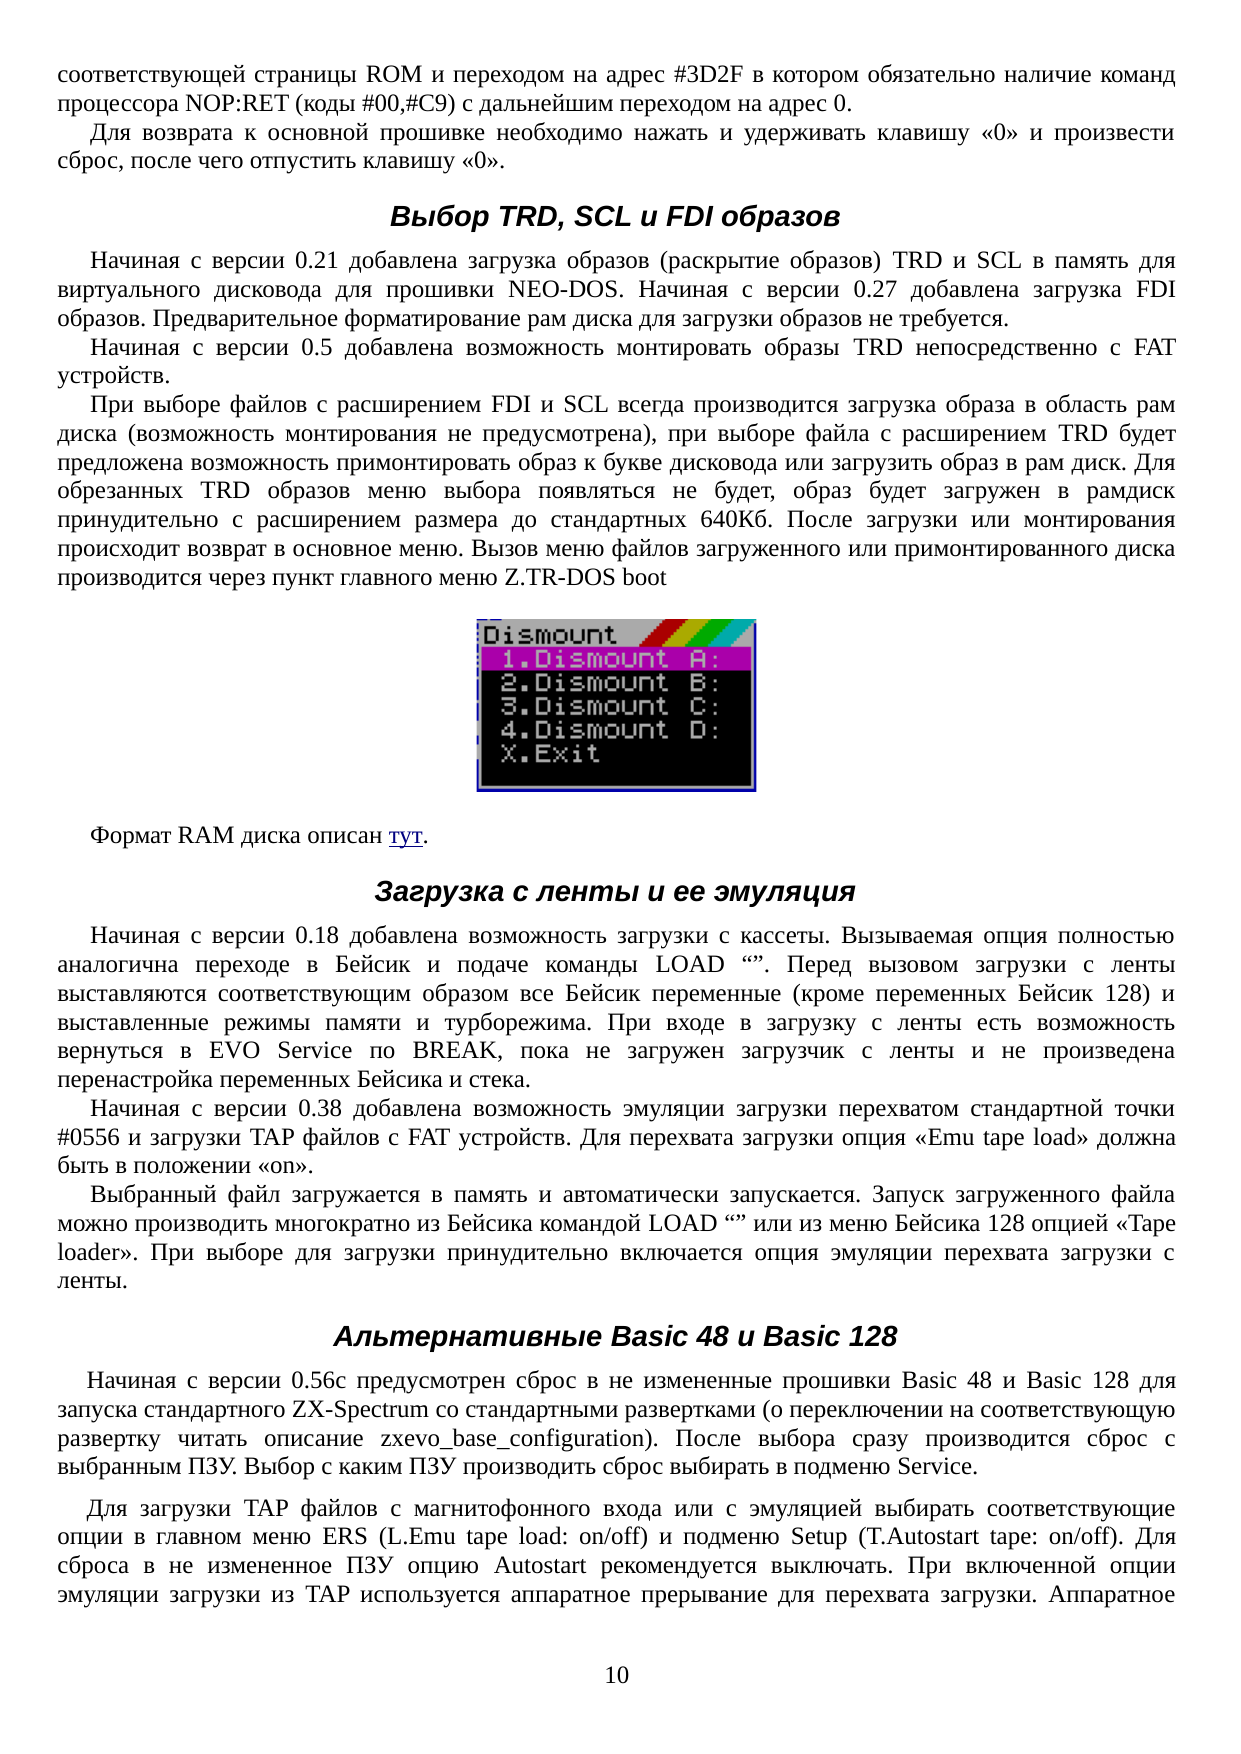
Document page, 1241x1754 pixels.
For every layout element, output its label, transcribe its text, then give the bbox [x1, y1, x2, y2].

text Выбранный файл загружается в память и автоматически запускается. Запуск загруженного файла можно производить многократно из Бейсика командой LOAD “” или из меню Бейсика 128 опцией «Tape loader». При выборе для загрузки принудительно включается опция эмуляции перехвата загрузки с ленты. [57, 1179, 1176, 1294]
text Для загрузки TAP файлов с магнитофонного входа или с эмуляцией выбирать соответствующие опции в главном меню ERS (L.Emu tape load: on/off) и подменю Setup (T.Autostart tape: on/off). Для сброса в не измененное ПЗУ опцию Autostart рекомендуется выключать. При включенной опции эмуляции загрузки из TAP используется аппаратное прерывание для перехвата загрузки. Аппаратное [57, 1493, 1176, 1608]
subtitle Выбор TRD, SCL и FDI образов [57, 199, 1176, 233]
text соответствующей страницы ROM и переходом на адрес #3D2F в котором обязательно наличие команд процессора NOP:RET (коды #00,#C9) с дальнейшим переходом на адрес 0. [57, 59, 1176, 117]
subtitle Альтернативные Basic 48 и Basic 128 [57, 1319, 1176, 1353]
picture [476, 619, 757, 792]
text Начиная с версии 0.21 добавлена загрузка образов (раскрытие образов) TRD и SCL в память для виртуального дисковода для прошивки NEO-DOS. Начиная с версии 0.27 добавлена загрузка FDI образов. Предварительное форматирование рам диска для загрузки образов не требуется. [57, 245, 1176, 332]
text Начиная с версии 0.18 добавлена возможность загрузки с кассеты. Вызываемая опция полностью аналогична переходе в Бейсик и подаче команды LOAD “”. Перед вызовом загрузки с ленты выставляются соответствующим образом все Бейсик переменные (кроме переменных Бейсик 128) и выставленные режимы памяти и турборежима. При входе в загрузку с ленты есть возможность вернуться в EVO Service по BREAK, пока не загружен загрузчик с ленты и не произведена перенастройка переменных Бейсика и стека. [57, 920, 1176, 1093]
subtitle Загрузка с ленты и ее эмуляция [57, 874, 1176, 908]
text Формат RAM диска описан тут. [57, 821, 1176, 849]
text При выборе файлов с расширением FDI и SCL всегда производится загрузка образа в область рам диска (возможность монтирования не предусмотрена), при выборе файла с расширением TRD будет предложена возможность примонтировать образ к букве дисковода или загрузить образ в рам диск. Для обрезанных TRD образов меню выбора появляться не будет, образ будет загружен в рамдиск принудительно с расширением размера до стандартных 640Кб. После загрузки или монтирования происходит возврат в основное меню. Вызов меню файлов загруженного или примонтированного диска производится через пункт главного меню Z.TR-DOS boot [57, 389, 1176, 590]
text Начиная с версии 0.56c предусмотрен сброс в не измененные прошивки Basic 48 и Basic 128 для запуска стандартного ZX-Spectrum со стандартными развертками (о переключении на соответствующую развертку читать описание zxevo_base_configuration). После выбора сразу производится сброс с выбранным ПЗУ. Выбор с каким ПЗУ производить сброс выбирать в подменю Service. [57, 1365, 1176, 1480]
text Начиная с версии 0.38 добавлена возможность эмуляции загрузки перехватом стандартной точки #0556 и загрузки TAP файлов с FAT устройств. Для перехвата загрузки опция «Emu tape load» должна быть в положении «on». [57, 1093, 1176, 1179]
text Начиная с версии 0.5 добавлена возможность монтировать образы TRD непосредственно с FAT устройств. [57, 332, 1176, 389]
text Для возврата к основной прошивке необходимо нажать и удерживать клавишу «0» и произвести сброс, после чего отпустить клавишу «0». [57, 117, 1176, 174]
